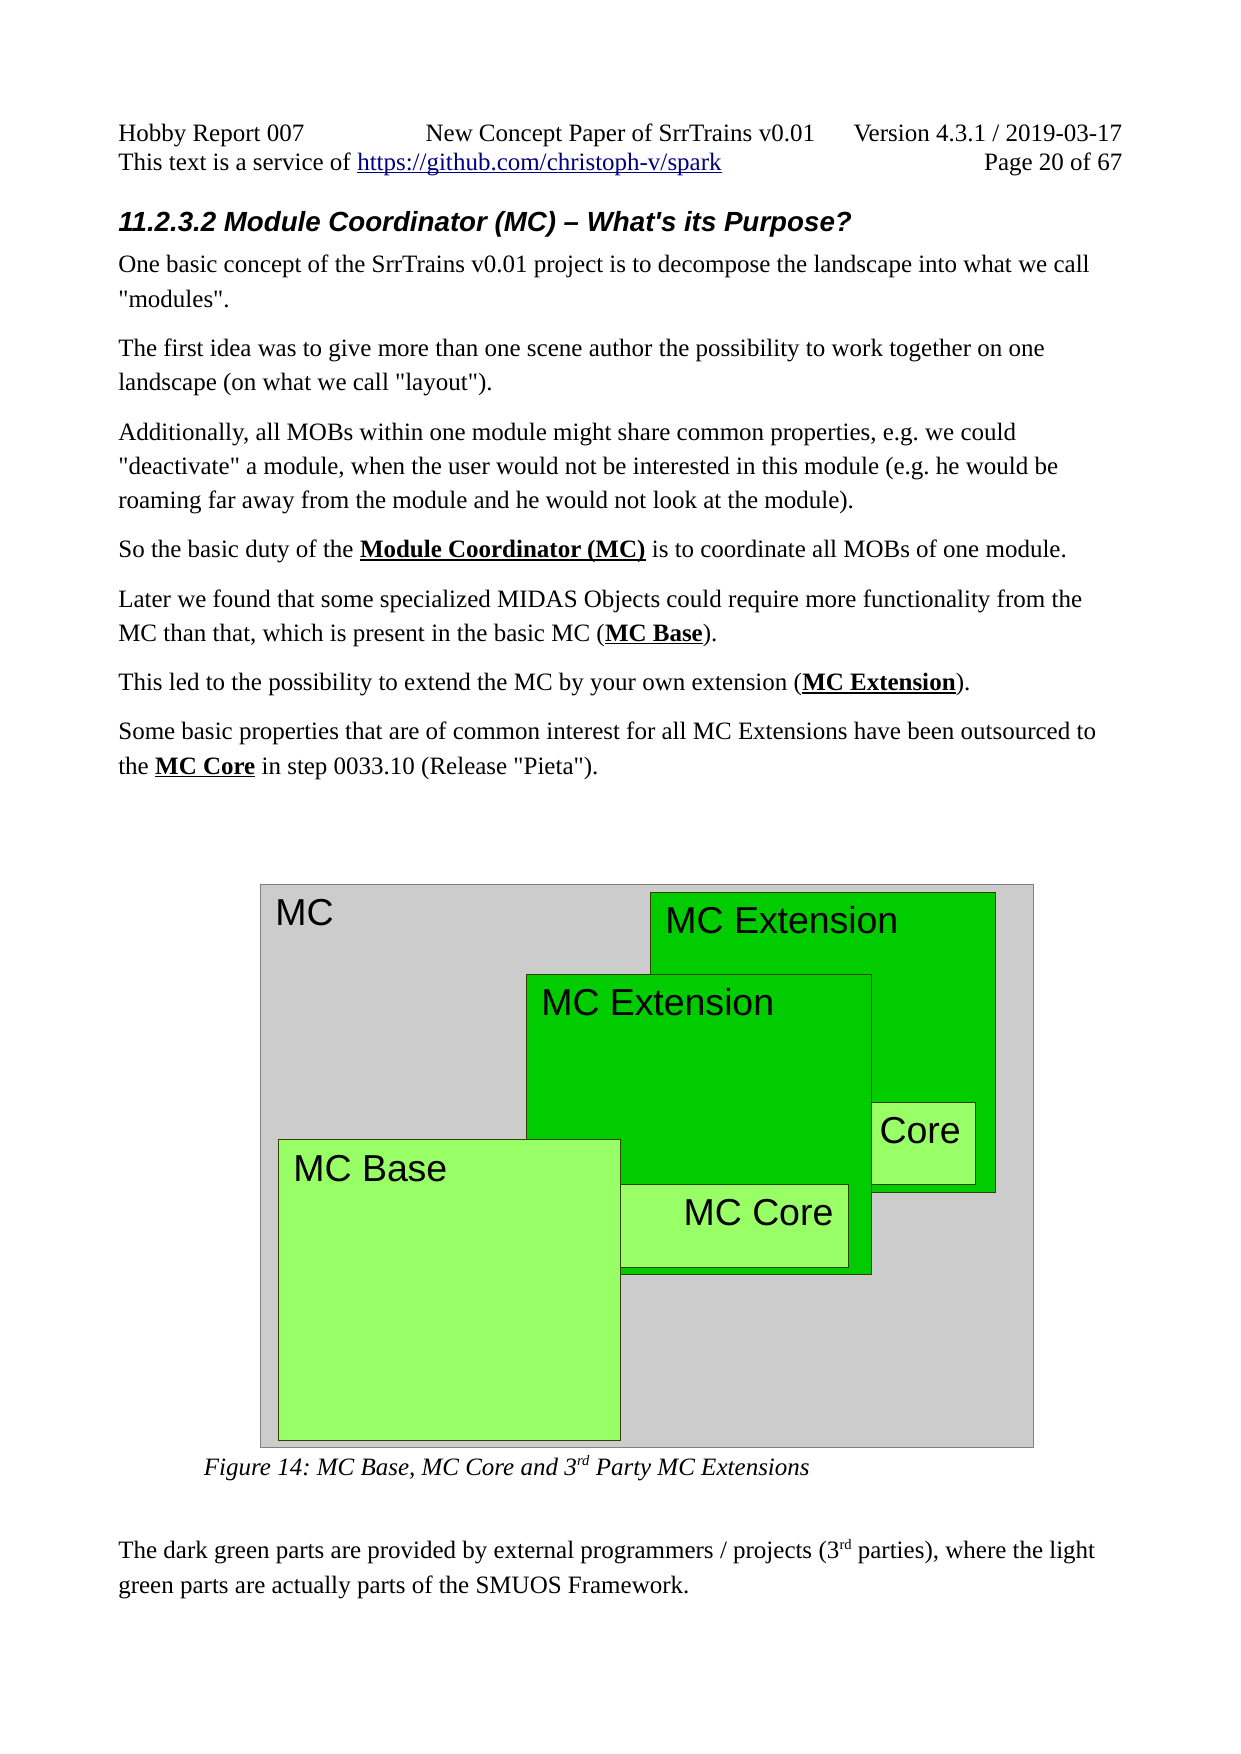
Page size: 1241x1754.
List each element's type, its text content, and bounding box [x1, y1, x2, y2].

text One basic concept of the SrrTrains v0.01 project is to decompose the landscape into what we call "modules". [118, 249, 1122, 313]
text Additionally, all MOBs within one module might share common properties, e.g. we could "deactivate" a module, when the user would not be interested in this module (e.g. he would be roaming far away from the module and he would not look at the module). [118, 417, 1122, 514]
text Figure 14: MC Base, MC Core and 3rd Party MC Extensions [204, 861, 1036, 1481]
text So the basic duty of the Module Coordinator (MC) is to coordinate all MOBs of one module. [118, 534, 1122, 563]
subtitle 11.2.3.2 Module Coordinator (MC) – What's its Purpose? [118, 205, 1122, 237]
text This led to the possibility to extend the MC by your own extension (MC Extension). [118, 667, 1122, 696]
text Some basic properties that are of common interest for all MC Extensions have been outsourced to the MC Core in step 0033.10 (Release "Pieta"). [118, 716, 1122, 779]
text The dark green parts are provided by external programmers / projects (3rd parties), where the light green parts are actually parts of the SMUOS Framework. [118, 1536, 1122, 1599]
text The first idea was to give more than one scene author the possibility to work together on one landscape (on what we call "layout"). [118, 333, 1122, 396]
text Later we found that some specialized MIDAS Objects could require more functionality from the MC than that, which is present in the basic MC (MC Base). [118, 584, 1122, 647]
